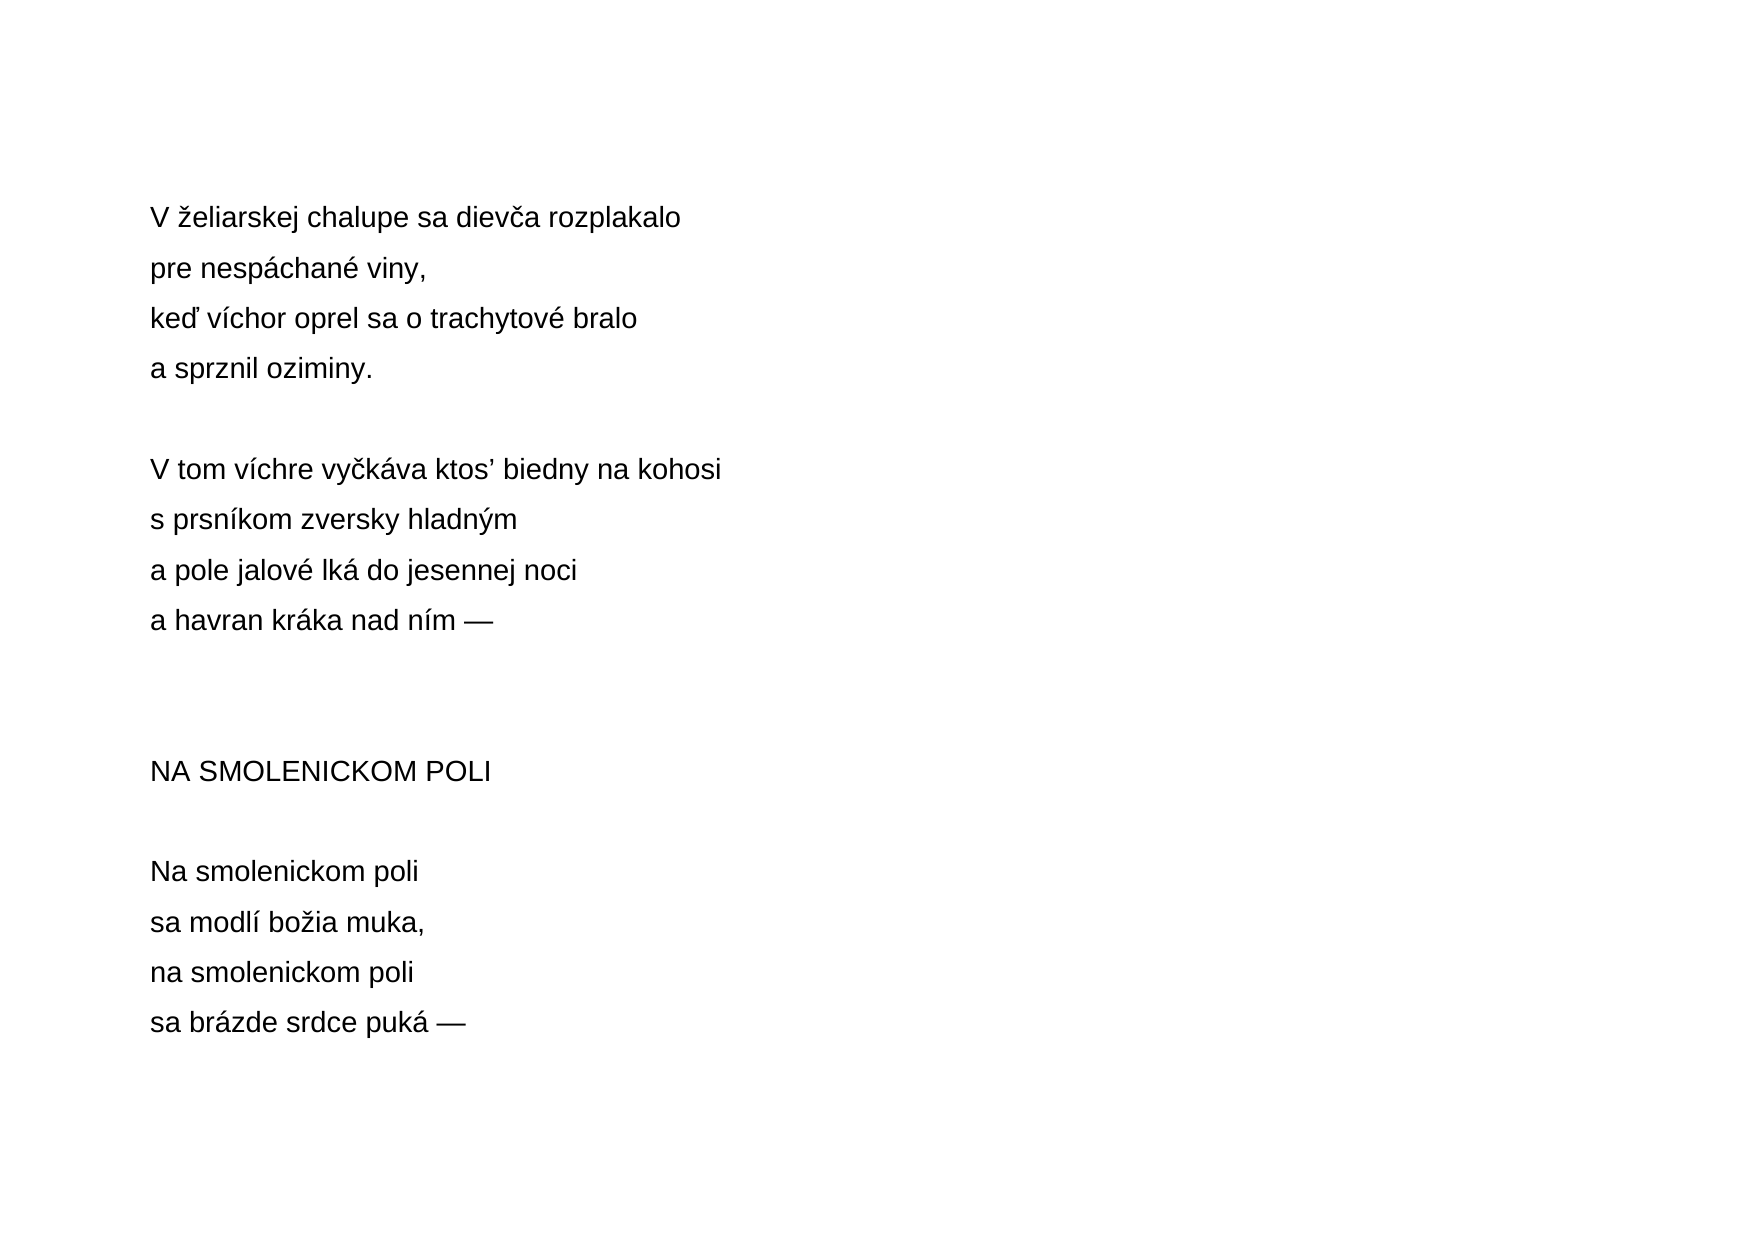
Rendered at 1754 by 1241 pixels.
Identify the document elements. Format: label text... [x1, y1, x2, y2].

text sa brázde srdce puká — [150, 1005, 1243, 1039]
text Na smolenickom poli [150, 854, 1243, 888]
text a havran kráka nad ním — [150, 603, 1243, 636]
text sa modlí božia muka, [150, 905, 1243, 938]
text a pole jalové lká do jesennej noci [150, 552, 1243, 586]
text pre nespáchané viny, [150, 251, 1243, 284]
text V tom víchre vyčkáva ktos’ biedny na kohosi [150, 452, 1243, 485]
text NA SMOLENICKOM POLI [150, 754, 1243, 787]
text V želiarskej chalupe sa dievča rozplakalo [150, 200, 1243, 234]
text keď víchor oprel sa o trachytové bralo [150, 301, 1243, 334]
text na smolenickom poli [150, 955, 1243, 988]
text a sprznil oziminy. [150, 351, 1243, 385]
text s prsníkom zversky hladným [150, 502, 1243, 536]
